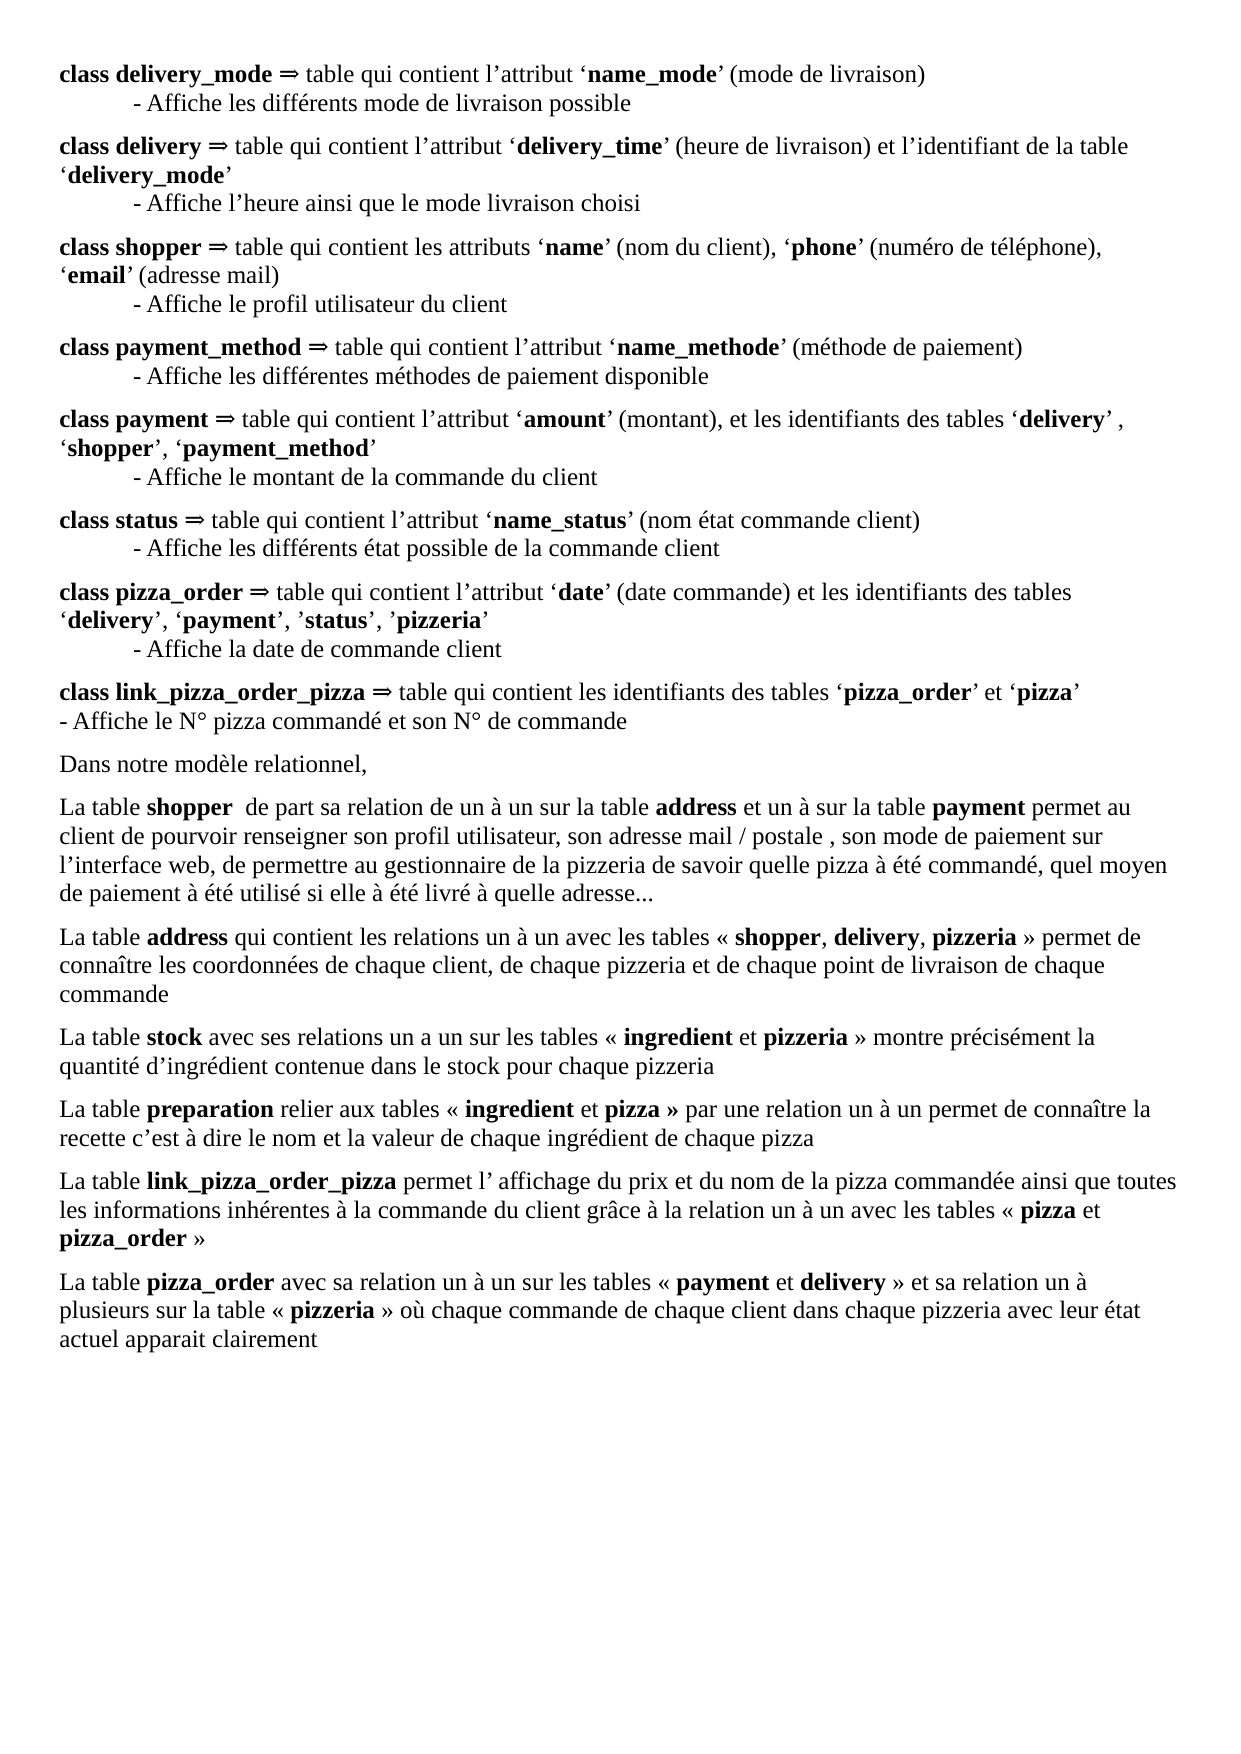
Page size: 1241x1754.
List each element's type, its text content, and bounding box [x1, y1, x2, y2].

text La table preparation relier aux tables « ingredient et pizza » par une relation un à un permet de connaître la recette c’est à dire le nom et la valeur de chaque ingrédient de chaque pizza [59, 1094, 1181, 1152]
text class delivery ⇒ table qui contient l’attribut ‘delivery_time’ (heure de livraison) et l’identifiant de la table ‘delivery_mode’ [59, 131, 1181, 188]
text class shopper ⇒ table qui contient les attributs ‘name’ (nom du client), ‘phone’ (numéro de téléphone), ‘email’ (adresse mail) [59, 232, 1181, 289]
text La table address qui contient les relations un à un avec les tables « shopper, delivery, pizzeria » permet de connaître les coordonnées de chaque client, de chaque pizzeria et de chaque point de livraison de chaque commande [59, 922, 1181, 1008]
text class delivery_mode ⇒ table qui contient l’attribut ‘name_mode’ (mode de livraison) [59, 59, 1181, 88]
text La table shopper de part sa relation de un à un sur la table address et un à sur la table payment permet au client de pourvoir renseigner son profil utilisateur, son adresse mail / postale , son mode de paiement sur l’interface web, de permettre au gestionnaire de la pizzeria de savoir quelle pizza à été commandé, quel moyen de paiement à été utilisé si elle à été livré à quelle adresse... [59, 792, 1181, 907]
text - Affiche le profil utilisateur du client [59, 289, 1181, 318]
text class status ⇒ table qui contient l’attribut ‘name_status’ (nom état commande client) [59, 505, 1181, 533]
text La table stock avec ses relations un a un sur les tables « ingredient et pizzeria » montre précisément la quantité d’ingrédient contenue dans le stock pour chaque pizzeria [59, 1022, 1181, 1080]
text - Affiche l’heure ainsi que le mode livraison choisi [59, 188, 1181, 217]
text class link_pizza_order_pizza ⇒ table qui contient les identifiants des tables ‘pizza_order’ et ‘pizza’ [59, 677, 1181, 706]
text La table link_pizza_order_pizza permet l’ affichage du prix et du nom de la pizza commandée ainsi que toutes les informations inhérentes à la commande du client grâce à la relation un à un avec les tables « pizza et pizza_order » [59, 1166, 1181, 1252]
text Dans notre modèle relationnel, [59, 749, 1181, 778]
text La table pizza_order avec sa relation un à un sur les tables « payment et delivery » et sa relation un à plusieurs sur la table « pizzeria » où chaque commande de chaque client dans chaque pizzeria avec leur état actuel apparait clairement [59, 1267, 1181, 1353]
text - Affiche le montant de la commande du client [59, 462, 1181, 490]
text class payment ⇒ table qui contient l’attribut ‘amount’ (montant), et les identifiants des tables ‘delivery’ , ‘shopper’, ‘payment_method’ [59, 404, 1181, 462]
text - Affiche les différentes méthodes de paiement disponible [59, 361, 1181, 390]
text - Affiche le N° pizza commandé et son N° de commande [59, 706, 1181, 735]
text - Affiche les différents mode de livraison possible [59, 88, 1181, 117]
text - Affiche les différents état possible de la commande client [59, 533, 1181, 562]
text class payment_method ⇒ table qui contient l’attribut ‘name_methode’ (méthode de paiement) [59, 332, 1181, 361]
text - Affiche la date de commande client [59, 634, 1181, 663]
text class pizza_order ⇒ table qui contient l’attribut ‘date’ (date commande) et les identifiants des tables ‘delivery’, ‘payment’, ’status’, ’pizzeria’ [59, 577, 1181, 634]
